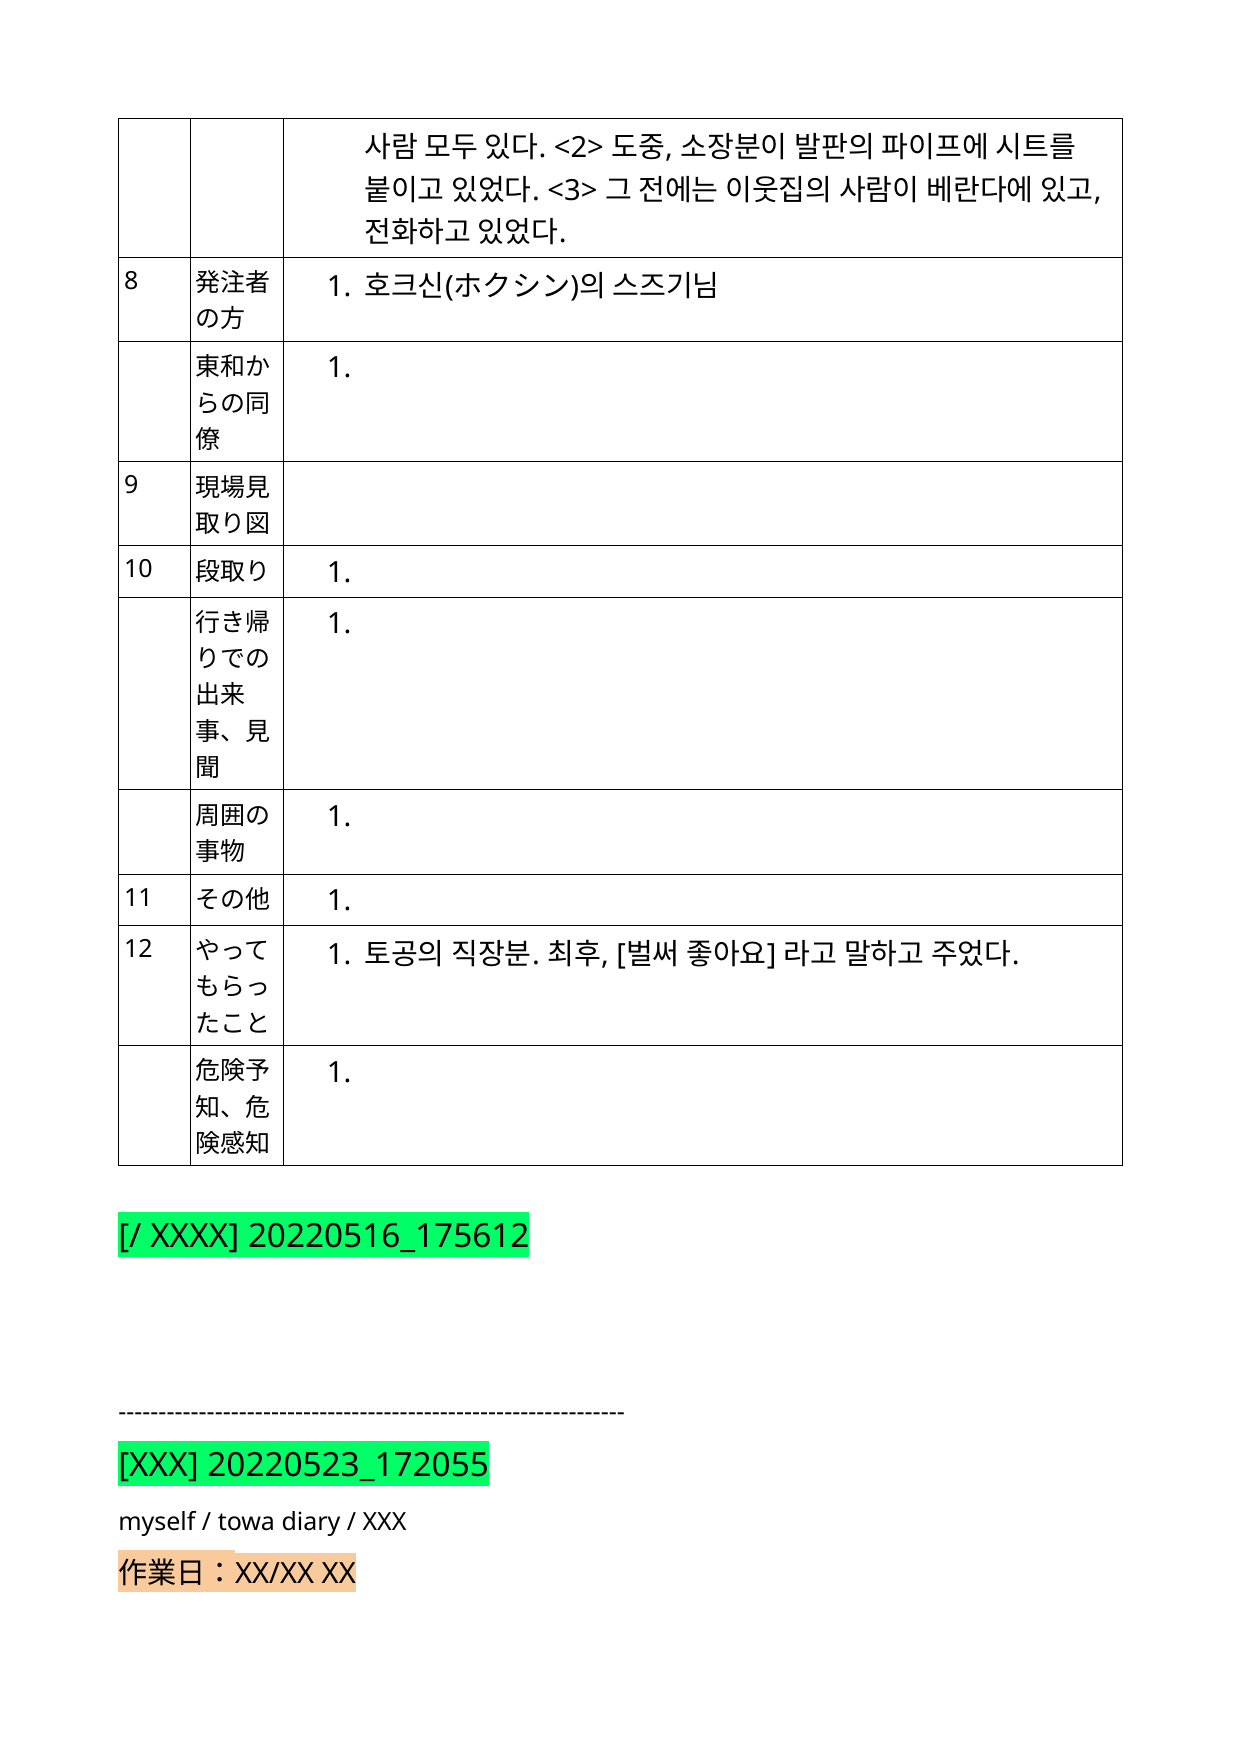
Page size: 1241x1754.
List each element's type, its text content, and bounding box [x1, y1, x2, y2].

table_cell [284, 598, 1122, 789]
table_cell [119, 598, 190, 789]
table_cell やってもらったこと [191, 926, 283, 1045]
table_cell [284, 342, 1122, 461]
table_cell 11 [119, 875, 190, 925]
table_cell 사람 모두 있다. <2> 도중, 소장분이 발판의 파이프에 시트를 붙이고 있었다. <3> 그 전에는 이웃집의 사람이 베란다에 있고, 전화하고 있었다. [284, 119, 1122, 257]
table_cell [284, 546, 1122, 597]
table_cell [119, 119, 190, 257]
table_cell 現場見取り図 [191, 462, 283, 545]
table_cell 8 [119, 258, 190, 341]
text --------------------------------------------------------------- [118, 1394, 1122, 1428]
table_cell 段取り [191, 546, 283, 597]
text myself / towa diary / XXX [118, 1503, 1122, 1537]
table_cell 9 [119, 462, 190, 545]
table_cell [284, 1046, 1122, 1165]
table_cell [284, 875, 1122, 925]
table_cell 東和からの同僚 [191, 342, 283, 461]
table_cell [119, 342, 190, 461]
table_cell [119, 1046, 190, 1165]
table_cell 発注者の方 [191, 258, 283, 341]
table_cell 周囲の事物 [191, 790, 283, 873]
text [/ XXXX] 20220516_175612 [118, 1212, 1122, 1257]
table_cell 行き帰りでの出来事、見聞 [191, 598, 283, 789]
table_cell [284, 462, 1122, 545]
table_cell その他 [191, 875, 283, 925]
table_cell 토공의 직장분. 최후, [벌써 좋아요] 라고 말하고 주었다. [284, 926, 1122, 1045]
table_cell [119, 790, 190, 873]
table_cell 호크신(ホクシン)의 스즈기님 [284, 258, 1122, 341]
table_cell [284, 790, 1122, 873]
table_cell 10 [119, 546, 190, 597]
table_cell 12 [119, 926, 190, 1045]
text 作業日：XX/XX XX [118, 1550, 1122, 1592]
table_cell 危険予知、危険感知 [191, 1046, 283, 1165]
text [XXX] 20220523_172055 [118, 1441, 1122, 1486]
table_cell [191, 119, 283, 257]
